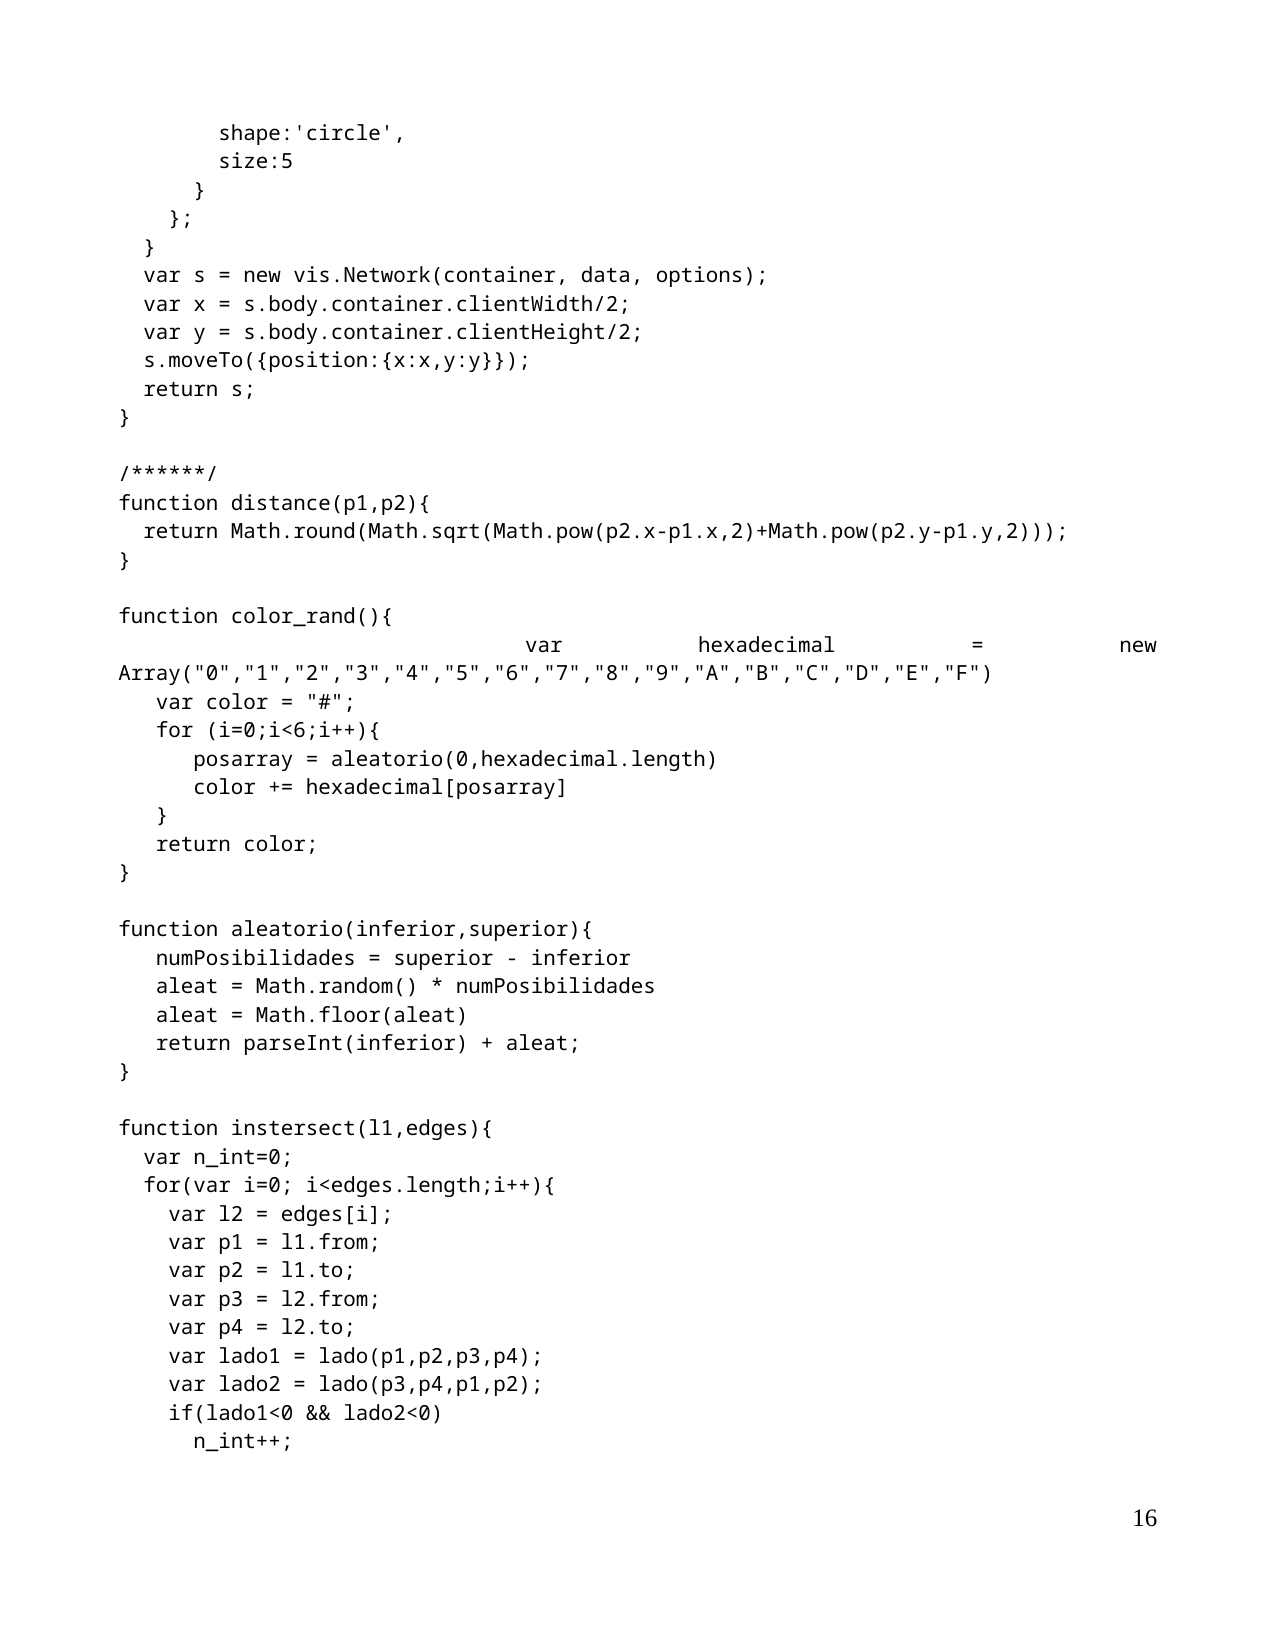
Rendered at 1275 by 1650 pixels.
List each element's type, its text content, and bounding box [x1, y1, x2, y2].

text var color = "#"; [118, 687, 1157, 715]
text s.moveTo({position:{x:x,y:y}}); [118, 346, 1157, 374]
text var p3 = l2.from; [118, 1284, 1157, 1312]
text color += hexadecimal[posarray] [118, 772, 1157, 801]
text aleat = Math.floor(aleat) [118, 1000, 1157, 1028]
text var p4 = l2.to; [118, 1312, 1157, 1341]
text var hexadecimal = new Array("0","1","2","3","4","5","6","7","8","9","A","B","C","D","E","F") [118, 630, 1157, 687]
text } [118, 857, 1157, 886]
text var n_int=0; [118, 1142, 1157, 1170]
text /******/ [118, 459, 1157, 488]
text aleat = Math.random() * numPosibilidades [118, 971, 1157, 1000]
text } [118, 402, 1157, 431]
text var x = s.body.container.clientWidth/2; [118, 289, 1157, 317]
text var p2 = l1.to; [118, 1256, 1157, 1284]
text } [118, 545, 1157, 573]
text var l2 = edges[i]; [118, 1199, 1157, 1227]
text shape:'circle', [118, 118, 1157, 147]
text } [118, 801, 1157, 829]
text return s; [118, 374, 1157, 402]
text posarray = aleatorio(0,hexadecimal.length) [118, 744, 1157, 772]
text var p1 = l1.from; [118, 1227, 1157, 1256]
text } [118, 232, 1157, 260]
text return Math.round(Math.sqrt(Math.pow(p2.x-p1.x,2)+Math.pow(p2.y-p1.y,2))); [118, 516, 1157, 545]
text for (i=0;i<6;i++){ [118, 715, 1157, 744]
text return parseInt(inferior) + aleat; [118, 1028, 1157, 1057]
text function aleatorio(inferior,superior){ [118, 914, 1157, 943]
text function color_rand(){ [118, 602, 1157, 630]
text var s = new vis.Network(container, data, options); [118, 260, 1157, 289]
text } [118, 175, 1157, 203]
text function distance(p1,p2){ [118, 488, 1157, 516]
text }; [118, 203, 1157, 232]
text return color; [118, 829, 1157, 857]
text numPosibilidades = superior - inferior [118, 943, 1157, 971]
text size:5 [118, 147, 1157, 175]
text if(lado1<0 && lado2<0) [118, 1398, 1157, 1426]
text var y = s.body.container.clientHeight/2; [118, 317, 1157, 346]
text var lado1 = lado(p1,p2,p3,p4); [118, 1341, 1157, 1369]
text function instersect(l1,edges){ [118, 1113, 1157, 1142]
text for(var i=0; i<edges.length;i++){ [118, 1170, 1157, 1199]
text n_int++; [118, 1426, 1157, 1455]
text var lado2 = lado(p3,p4,p1,p2); [118, 1369, 1157, 1398]
text } [118, 1057, 1157, 1085]
